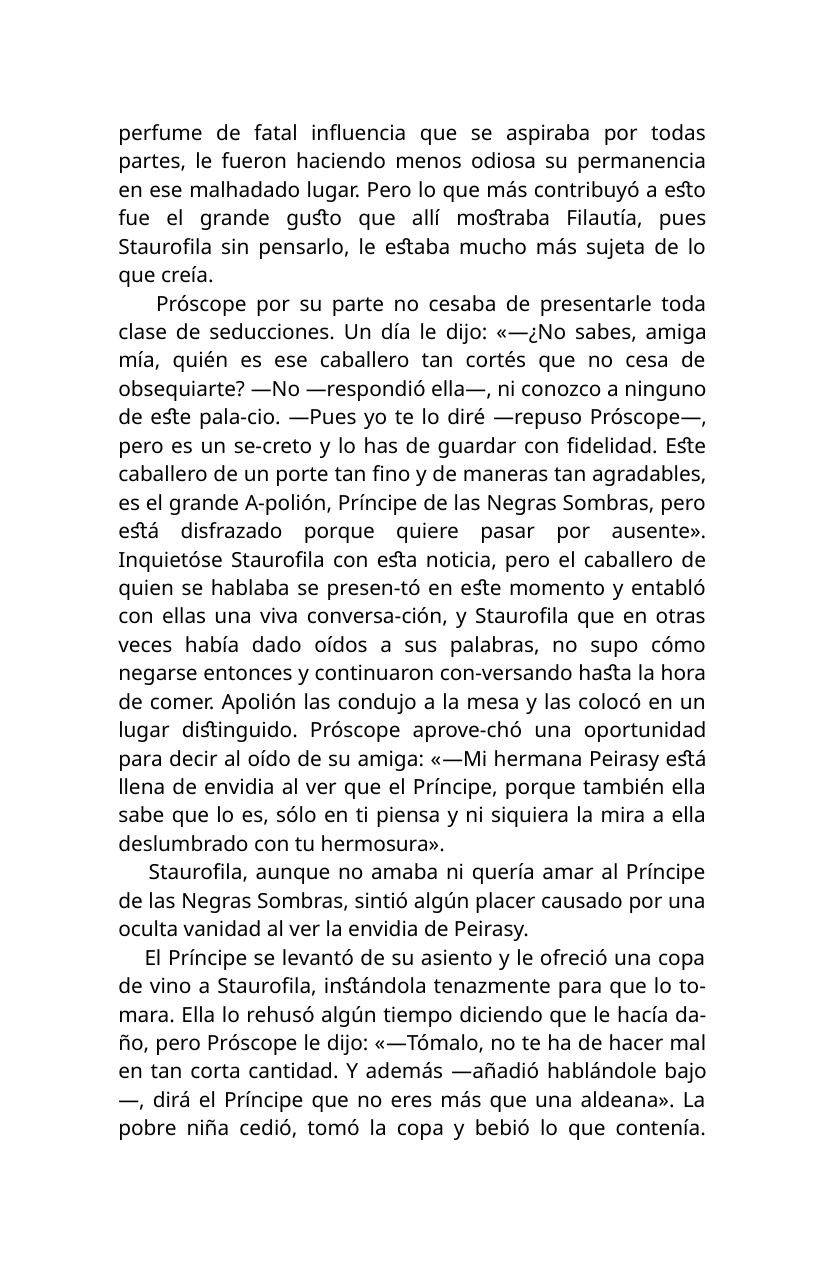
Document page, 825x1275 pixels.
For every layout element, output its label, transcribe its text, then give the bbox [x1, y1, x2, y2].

text Staurofila, aunque no amaba ni quería amar al Príncipe de las Negras Sombras, sintió algún placer causado por una oculta vanidad al ver la envidia de Peirasy. [118, 857, 707, 943]
text Próscope por su parte no cesaba de presentarle toda clase de seducciones. Un día le dijo: «—¿No sabes, amiga mía, quién es ese caballero tan cortés que no cesa de obsequiarte? —No —respondió ella—, ni conozco a ninguno de eﬆe pala-cio. —Pues yo te lo diré —repuso Próscope—, pero es un se-creto y lo has de guardar con fidelidad. Eﬆe caballero de un porte tan fino y de maneras tan agradables, es el grande A-polión, Príncipe de las Negras Sombras, pero eﬆá disfrazado porque quiere pasar por ausente». Inquietóse Staurofila con eﬆa noticia, pero el caballero de quien se hablaba se presen-tó en eﬆe momento y entabló con ellas una viva conversa-ción, y Staurofila que en otras veces había dado oídos a sus palabras, no supo cómo negarse entonces y continuaron con-versando haﬆa la hora de comer. Apolión las condujo a la mesa y las colocó en un lugar diﬆinguido. Próscope aprove-chó una oportunidad para decir al oído de su amiga: «—Mi hermana Peirasy eﬆá llena de envidia al ver que el Príncipe, porque también ella sabe que lo es, sólo en ti piensa y ni siquiera la mira a ella deslumbrado con tu hermosura». [118, 289, 707, 857]
text El Príncipe se levantó de su asiento y le ofreció una copa de vino a Staurofila, inﬆándola tenazmente para que lo to-mara. Ella lo rehusó algún tiempo diciendo que le hacía da-ño, pero Próscope le dijo: «—Tómalo, no te ha de hacer mal en tan corta cantidad. Y además —añadió hablándole bajo—, dirá el Príncipe que no eres más que una aldeana». La pobre niña cedió, tomó la copa y bebió lo que contenía. [118, 943, 707, 1142]
text perfume de fatal influencia que se aspiraba por todas partes, le fueron haciendo menos odiosa su permanencia en ese malhadado lugar. Pero lo que más contribuyó a eﬆo fue el grande guﬆo que allí moﬆraba Filautía, pues Staurofila sin pensarlo, le eﬆaba mucho más sujeta de lo que creía. [118, 118, 707, 289]
